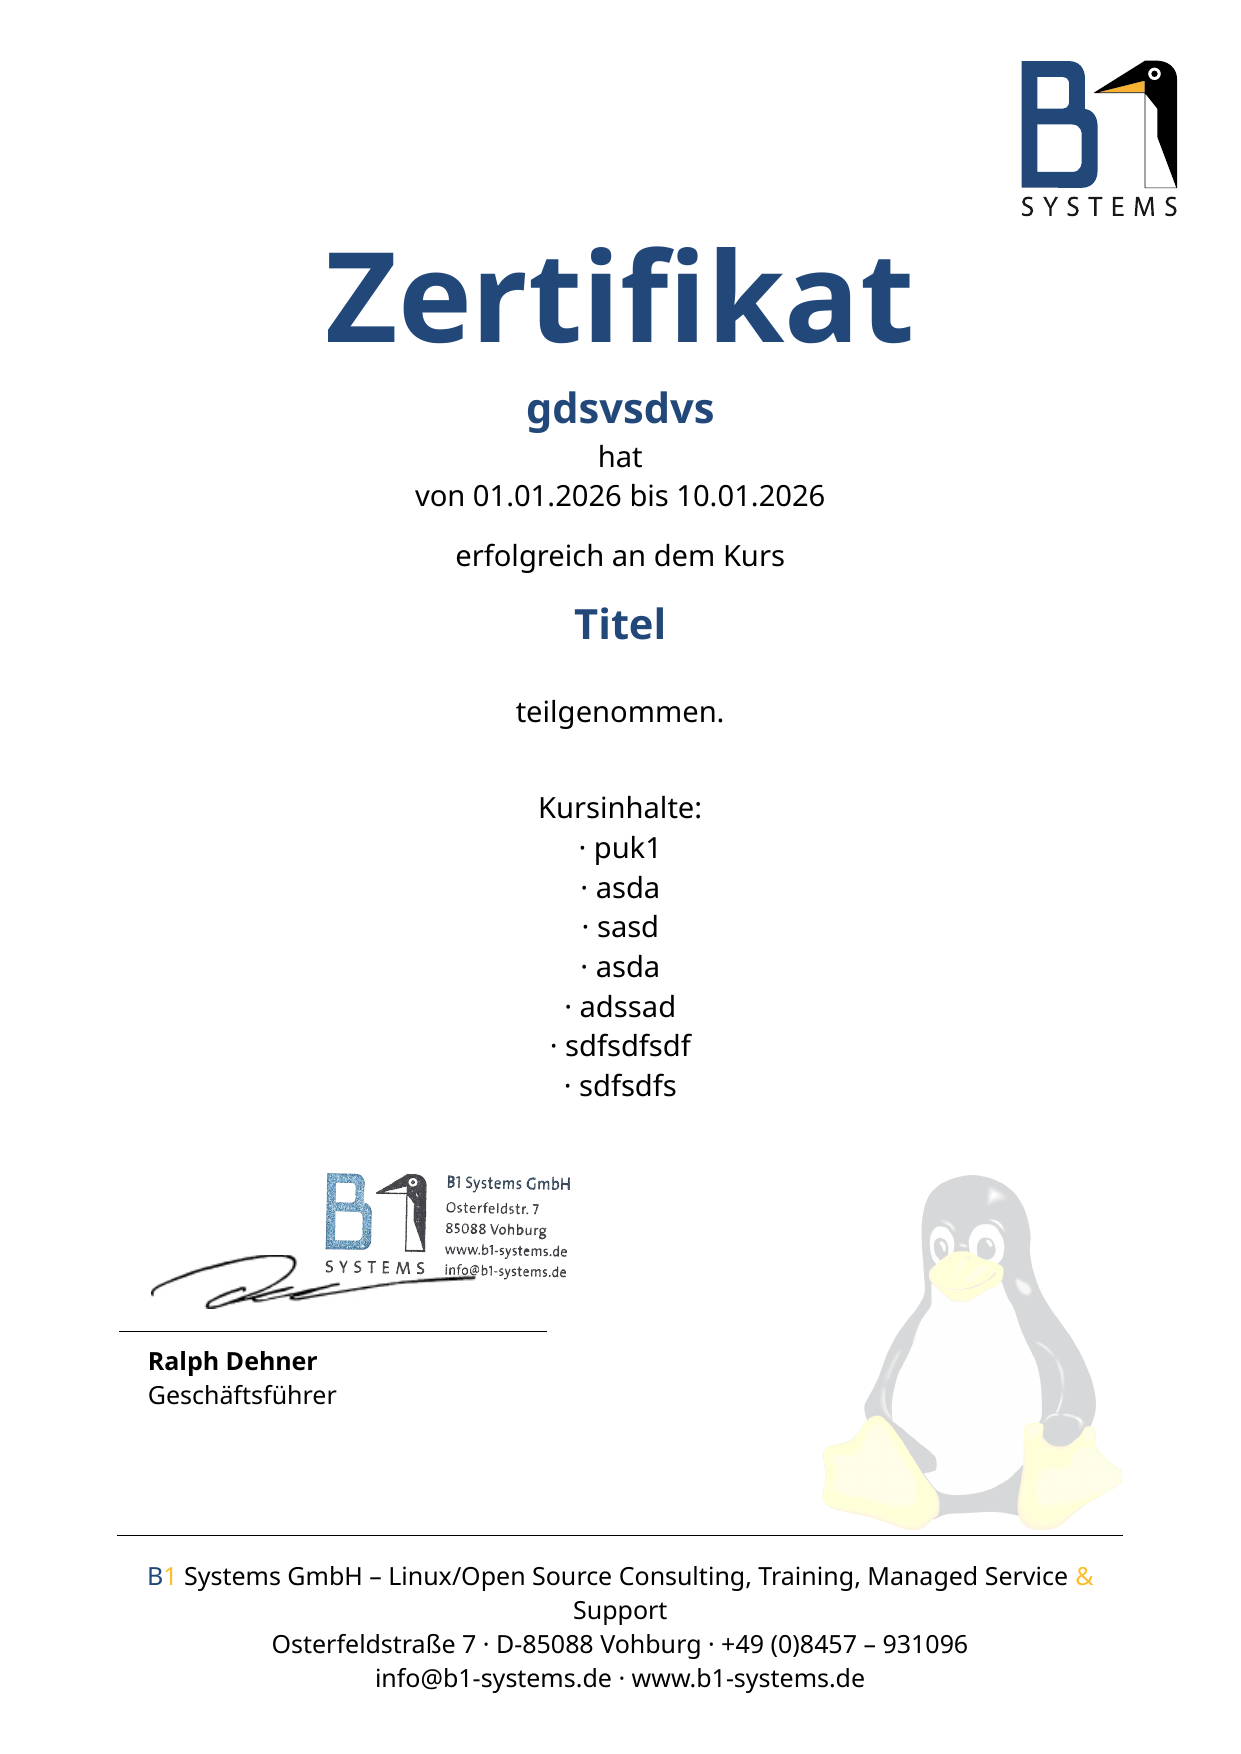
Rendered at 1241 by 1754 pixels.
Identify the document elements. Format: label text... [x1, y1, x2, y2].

text · puk1 · asda · sasd · asda · adssad · sdfsdfsdf · sdfsdfs [118, 827, 1122, 1105]
text hat [118, 436, 1122, 476]
text Ralph Dehner [148, 1343, 822, 1377]
text Geschäftsführer [148, 1377, 822, 1412]
text erfolgreich an dem Kurs [118, 535, 1122, 575]
text Kursinhalte: [118, 788, 1122, 827]
text gdsvsdvs [118, 379, 1122, 436]
text von 01.01.2026 bis 10.01.2026 [118, 476, 1122, 515]
text Zertifikat [118, 209, 1122, 379]
text Titel [118, 595, 1122, 651]
picture [151, 1153, 597, 1309]
text teilgenommen. [118, 691, 1122, 731]
